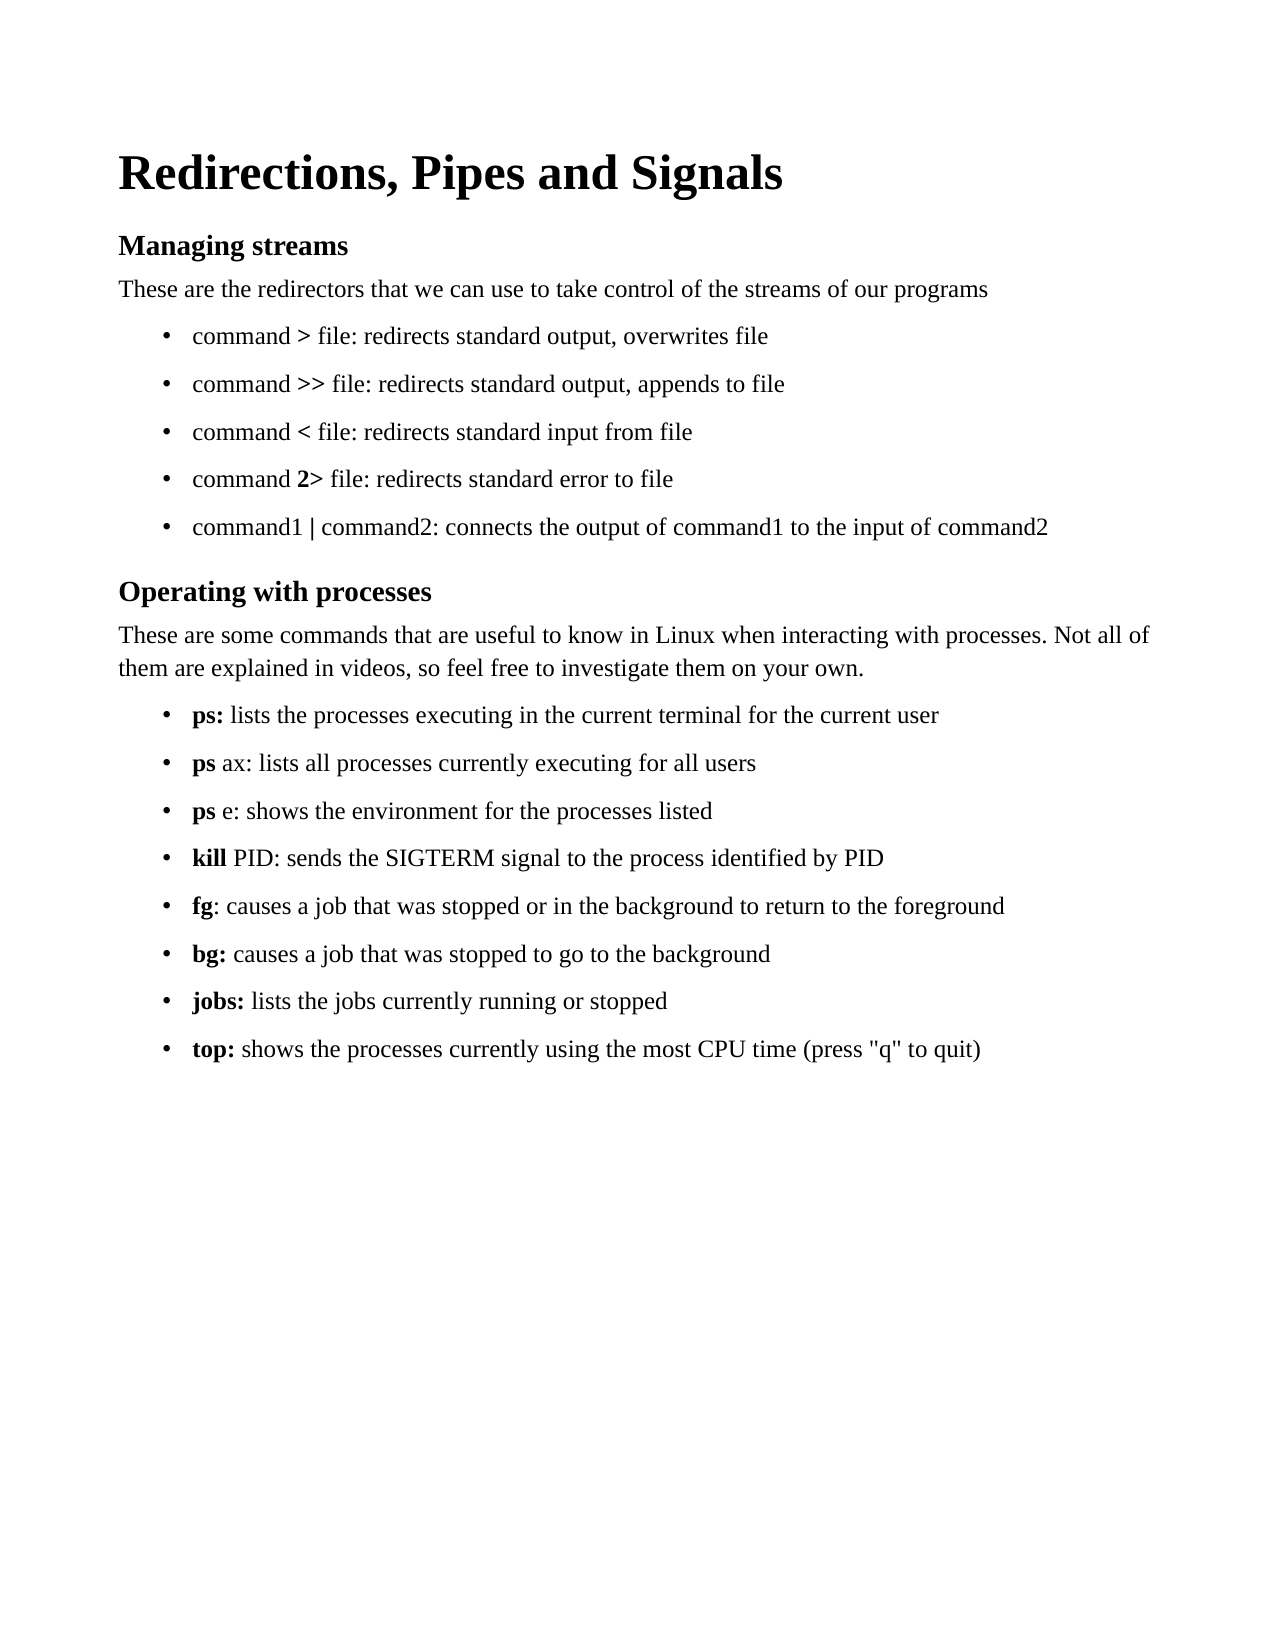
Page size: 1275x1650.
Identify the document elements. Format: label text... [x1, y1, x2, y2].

subtitle Redirections, Pipes and Signals [118, 143, 1157, 201]
list fg: causes a job that was stopped or in the background to return to the foreground [162, 891, 1157, 920]
text These are the redirectors that we can use to take control of the streams of our programs [118, 274, 1157, 302]
list jobs: lists the jobs currently running or stopped [162, 986, 1157, 1015]
list top: shows the processes currently using the most CPU time (press "q" to quit) [162, 1034, 1157, 1063]
text These are some commands that are useful to know in Linux when interacting with processes. Not all of them are explained in videos, so feel free to investigate them on your own. [118, 620, 1157, 682]
list command1 | command2: connects the output of command1 to the input of command2 [162, 512, 1157, 541]
subtitle Operating with processes [118, 574, 1157, 607]
list command < file: redirects standard input from file [162, 417, 1157, 445]
list ps e: shows the environment for the processes listed [162, 796, 1157, 824]
list command 2> file: redirects standard error to file [162, 464, 1157, 493]
list command > file: redirects standard output, overwrites file [162, 321, 1157, 350]
list command >> file: redirects standard output, appends to file [162, 369, 1157, 398]
list kill PID: sends the SIGTERM signal to the process identified by PID [162, 843, 1157, 872]
list bg: causes a job that was stopped to go to the background [162, 939, 1157, 967]
list ps ax: lists all processes currently executing for all users [162, 748, 1157, 777]
list ps: lists the processes executing in the current terminal for the current user [162, 701, 1157, 729]
subtitle Managing streams [118, 228, 1157, 261]
